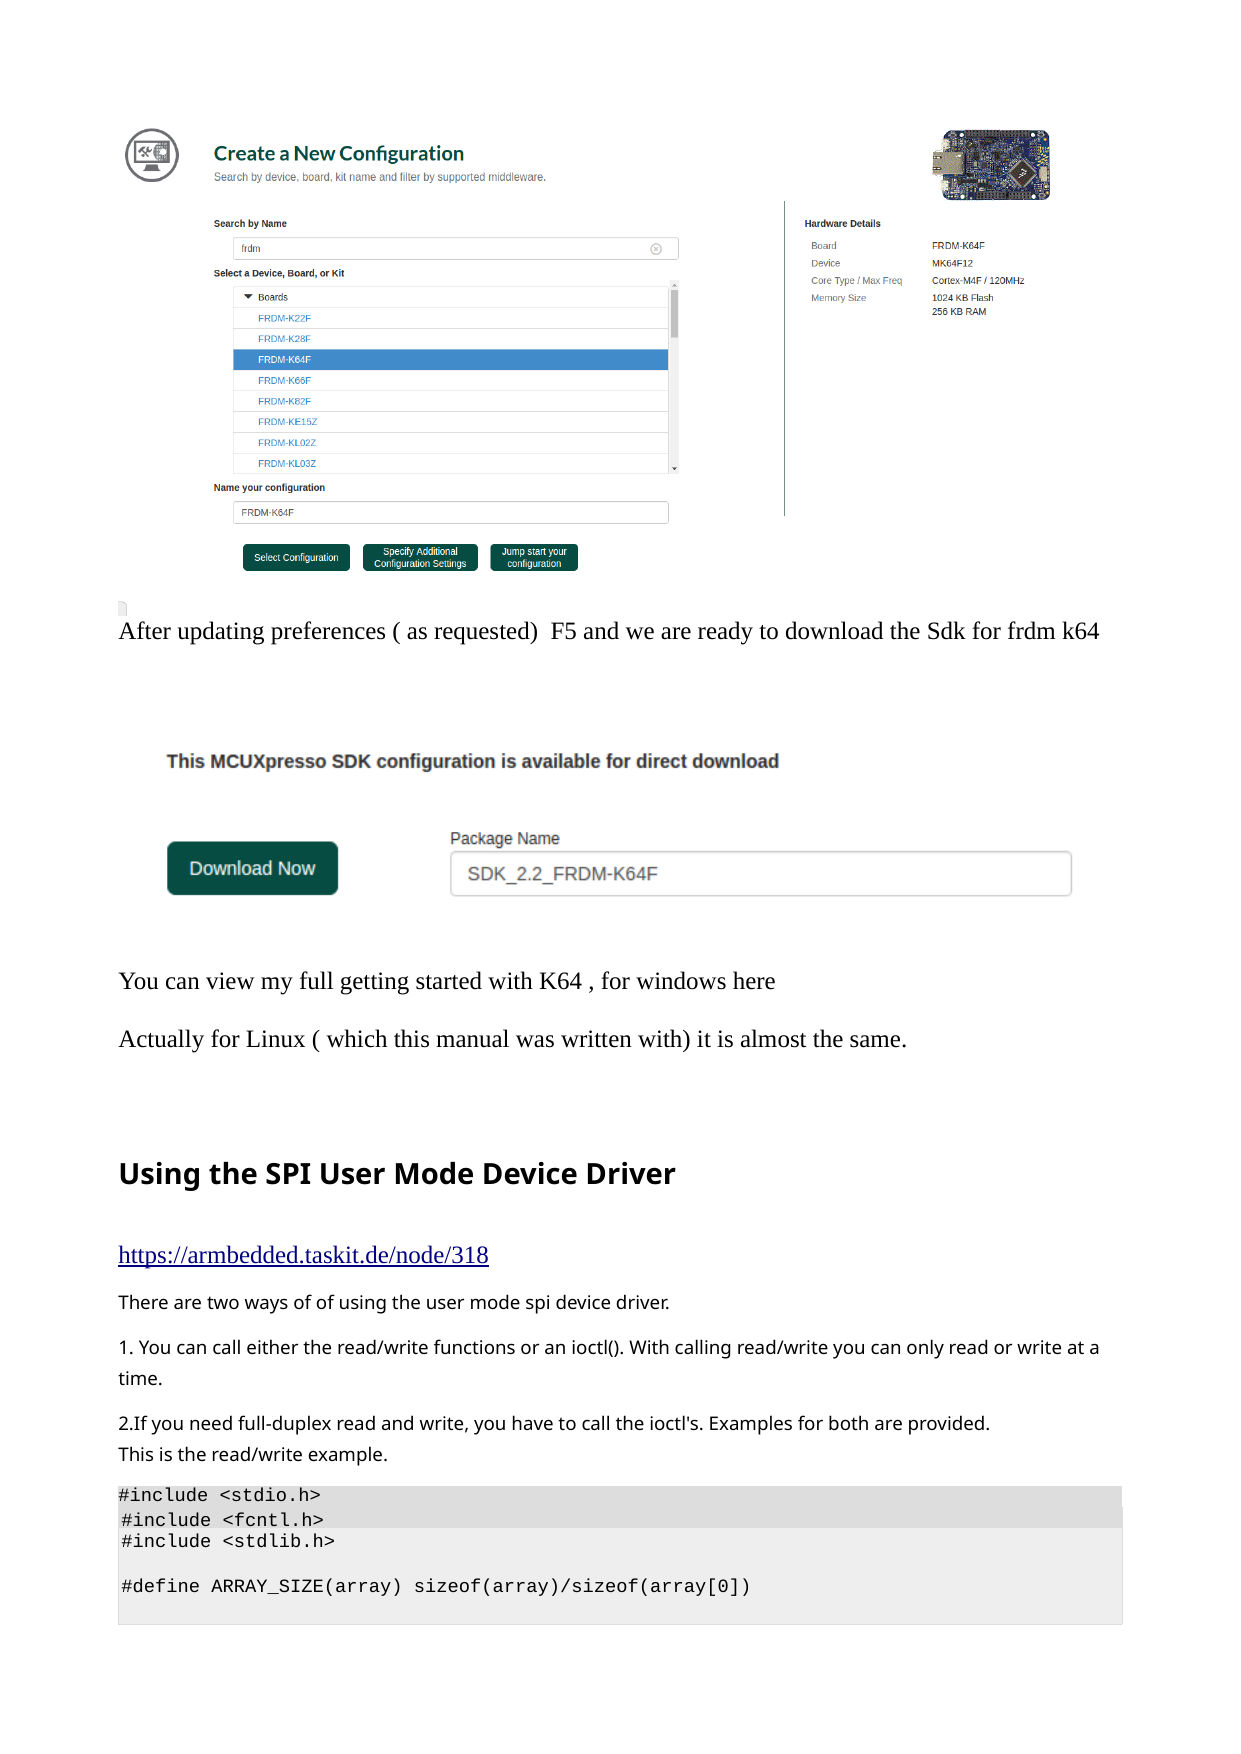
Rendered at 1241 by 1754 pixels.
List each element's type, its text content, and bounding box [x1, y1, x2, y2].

text #define ARRAY_SIZE(array) sizeof(array)/sizeof(array[0]) [119, 1573, 1122, 1595]
text #include <stdlib.h> [119, 1528, 1122, 1550]
picture [118, 732, 1123, 938]
text 1. You can call either the read/write functions or an ioctl(). With calling read/write you can only read or write at a time. [118, 1334, 1122, 1391]
picture [118, 118, 1123, 616]
text You can view my full getting started with K64 , for windows here [118, 966, 1122, 995]
text #include <stdio.h> [118, 1486, 1122, 1507]
text There are two ways of of using the user mode spi device driver. [118, 1289, 1122, 1315]
subtitle Using the SPI User Mode Device Driver [118, 1153, 1122, 1193]
text 2.If you need full-duplex read and write, you have to call the ioctl's. Examples for both are provided. This is the read/write example. [118, 1410, 1122, 1466]
text Actually for Linux ( which this manual was written with) it is almost the same. [118, 1024, 1122, 1053]
text #include <fcntl.h> [119, 1508, 1122, 1528]
text https://armbedded.taskit.de/node/318 [118, 1206, 1122, 1269]
text After updating preferences ( as requested) F5 and we are ready to download the Sdk for frdm k64 [118, 616, 1122, 644]
